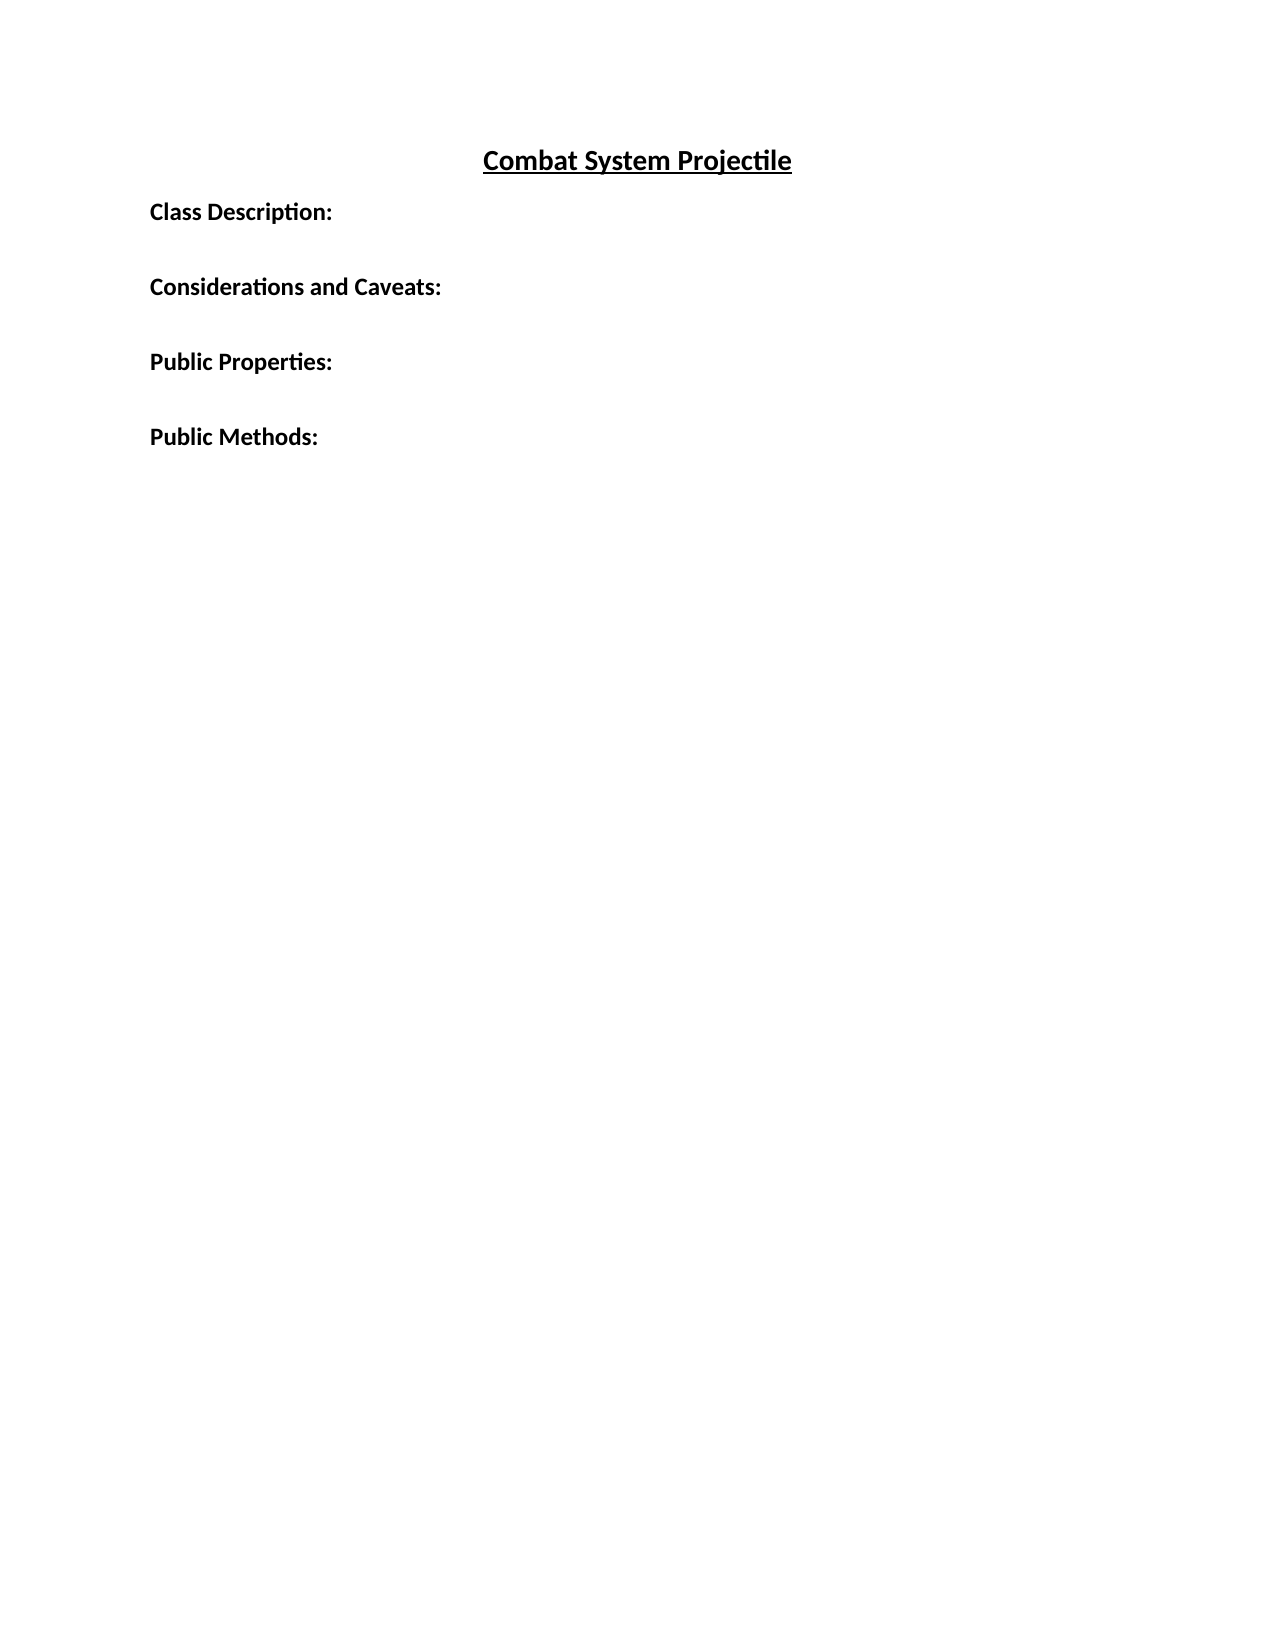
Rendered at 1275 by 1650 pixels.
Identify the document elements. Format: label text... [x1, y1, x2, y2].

text Combat System Projectile [150, 150, 1125, 175]
text Considerations and Caveats: [150, 275, 1125, 300]
text Public Properties: [150, 350, 1125, 375]
text Class Description: [150, 200, 1125, 225]
text Public Methods: [150, 425, 1125, 450]
